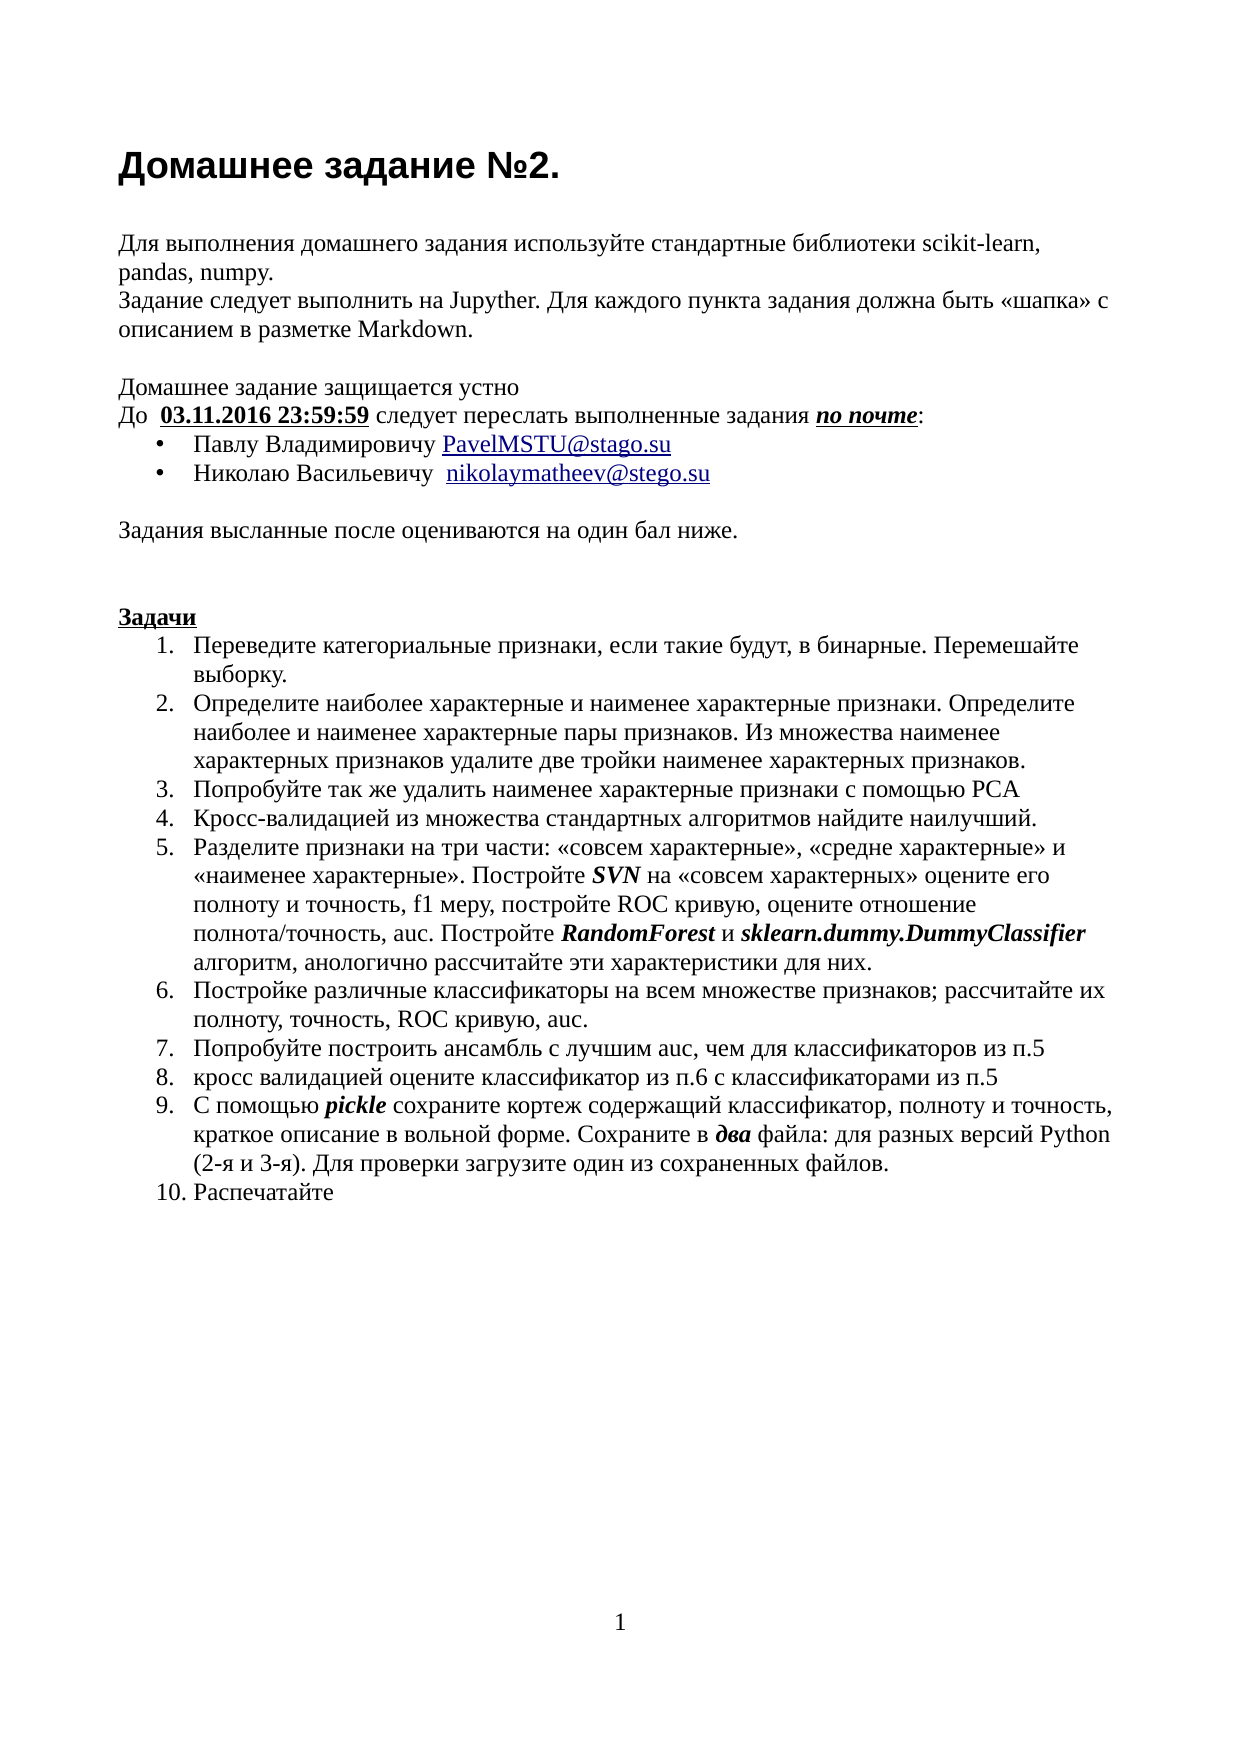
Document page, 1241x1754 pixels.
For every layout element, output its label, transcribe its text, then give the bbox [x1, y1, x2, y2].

text До 03.11.2016 23:59:59 следует переслать выполненные задания по почте: [118, 401, 1122, 429]
text Домашнее задание защищается устно [118, 372, 1122, 401]
list Николаю Васильевичу nikolaymatheev@stego.su [156, 458, 1122, 487]
list Постройке различные классификаторы на всем множестве признаков; рассчитайте их полноту, точность, ROC кривую, auc. [156, 976, 1122, 1033]
list Переведите категориальные признаки, если такие будут, в бинарные. Перемешайте выборку. [156, 631, 1122, 688]
list Попробуйте так же удалить наименее характерные признаки с помощью PCA [156, 774, 1122, 803]
list Разделите признаки на три части: «совсем характерные», «средне характерные» и «наименее характерные». Постройте SVN на «совсем характерных» оцените его полноту и точность, f1 меру, постройте ROC кривую, оцените отношение полнота/точность, auc. Постройте RandomForest и sklearn.dummy.DummyClassifier алгоритм, анологично рассчитайте эти характеристики для них. [156, 832, 1122, 976]
list Определите наиболее характерные и наименее характерные признаки. Определите наиболее и наименее характерные пары признаков. Из множества наименее характерных признаков удалите две тройки наименее характерных признаков. [156, 688, 1122, 774]
list Распечатайте [156, 1177, 1122, 1206]
text Задания высланные после оцениваются на один бал ниже. [118, 516, 1122, 544]
list С помощью pickle сохраните кортеж содержащий классификатор, полноту и точность, краткое описание в вольной форме. Сохраните в два файла: для разных версий Python (2-я и 3-я). Для проверки загрузите один из сохраненных файлов. [156, 1091, 1122, 1177]
list кросс валидацией оцените классификатор из п.6 с классификаторами из п.5 [156, 1062, 1122, 1091]
text Задание следует выполнить на Jupyther. Для каждого пункта задания должна быть «шапка» с описанием в разметке Markdown. [118, 286, 1122, 343]
subtitle Домашнее задание №2. [118, 143, 1122, 187]
list Попробуйте построить ансамбль с лучшим auc, чем для классификаторов из п.5 [156, 1033, 1122, 1062]
list Кросс-валидацией из множества стандартных алгоритмов найдите наилучший. [156, 803, 1122, 832]
text Задачи [118, 602, 1122, 631]
list Павлу Владимировичу PavelMSTU@stago.su [156, 429, 1122, 458]
text Для выполнения домашнего задания используйте стандартные библиотеки scikit-learn, pandas, numpy. [118, 228, 1122, 286]
